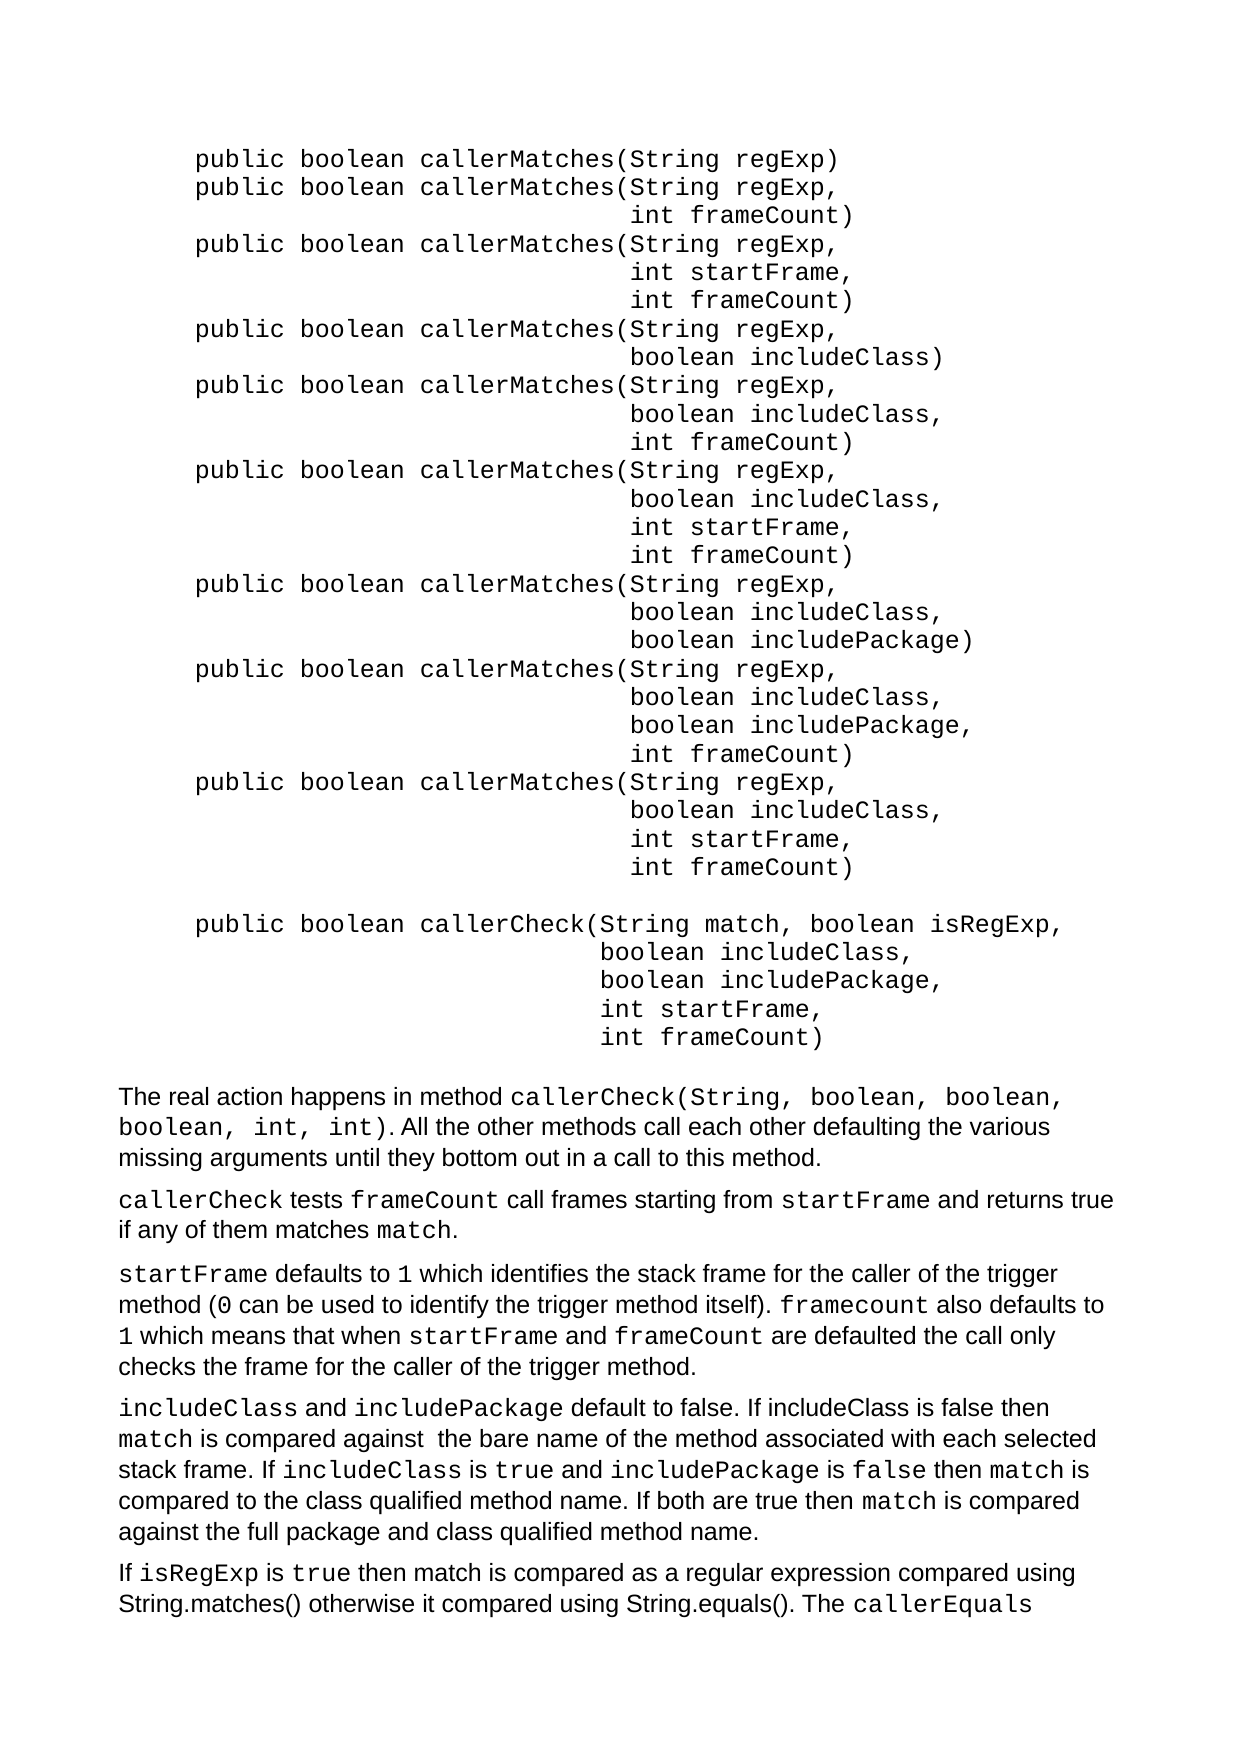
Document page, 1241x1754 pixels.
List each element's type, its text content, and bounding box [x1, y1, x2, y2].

text The real action happens in method callerCheck(String, boolean, boolean, boolean, int, int). All the other methods call each other defaulting the various missing arguments until they bottom out in a call to this method. [118, 1081, 1122, 1172]
text If isRegExp is true then match is compared as a regular expression compared using String.matches() otherwise it compared using String.equals(). The callerEquals [118, 1558, 1122, 1620]
text callerCheck tests frameCount call frames starting from startFrame and returns true if any of them matches match. [118, 1184, 1122, 1246]
text includeClass and includePackage default to false. If includeClass is false then match is compared against the bare name of the method associated with each selected stack frame. If includeClass is true and includePackage is false then match is compared to the class qualified method name. If both are true then match is compared against the full package and class qualified method name. [118, 1393, 1122, 1546]
text public boolean callerMatches(String regExp) public boolean callerMatches(String regExp, int frameCount) public boolean callerMatches(String regExp, int startFrame, int frameCount) public boolean callerMatches(String regExp, boolean includeClass) public boolean callerMatches(String regExp, boolean includeClass, int frameCount) public boolean callerMatches(String regExp, boolean includeClass, int startFrame, int frameCount) public boolean callerMatches(String regExp, boolean includeClass, boolean includePackage) public boolean callerMatches(String regExp, boolean includeClass, boolean includePackage, int frameCount) public boolean callerMatches(String regExp, boolean includeClass, int startFrame, int frameCount) [194, 118, 1122, 883]
text startFrame defaults to 1 which identifies the stack frame for the caller of the trigger method (0 can be used to identify the trigger method itself). framecount also defaults to 1 which means that when startFrame and frameCount are defaulted the call only checks the frame for the caller of the trigger method. [118, 1259, 1122, 1381]
text public boolean callerCheck(String match, boolean isRegExp, boolean includeClass, boolean includePackage, int startFrame, int frameCount) [194, 883, 1122, 1081]
